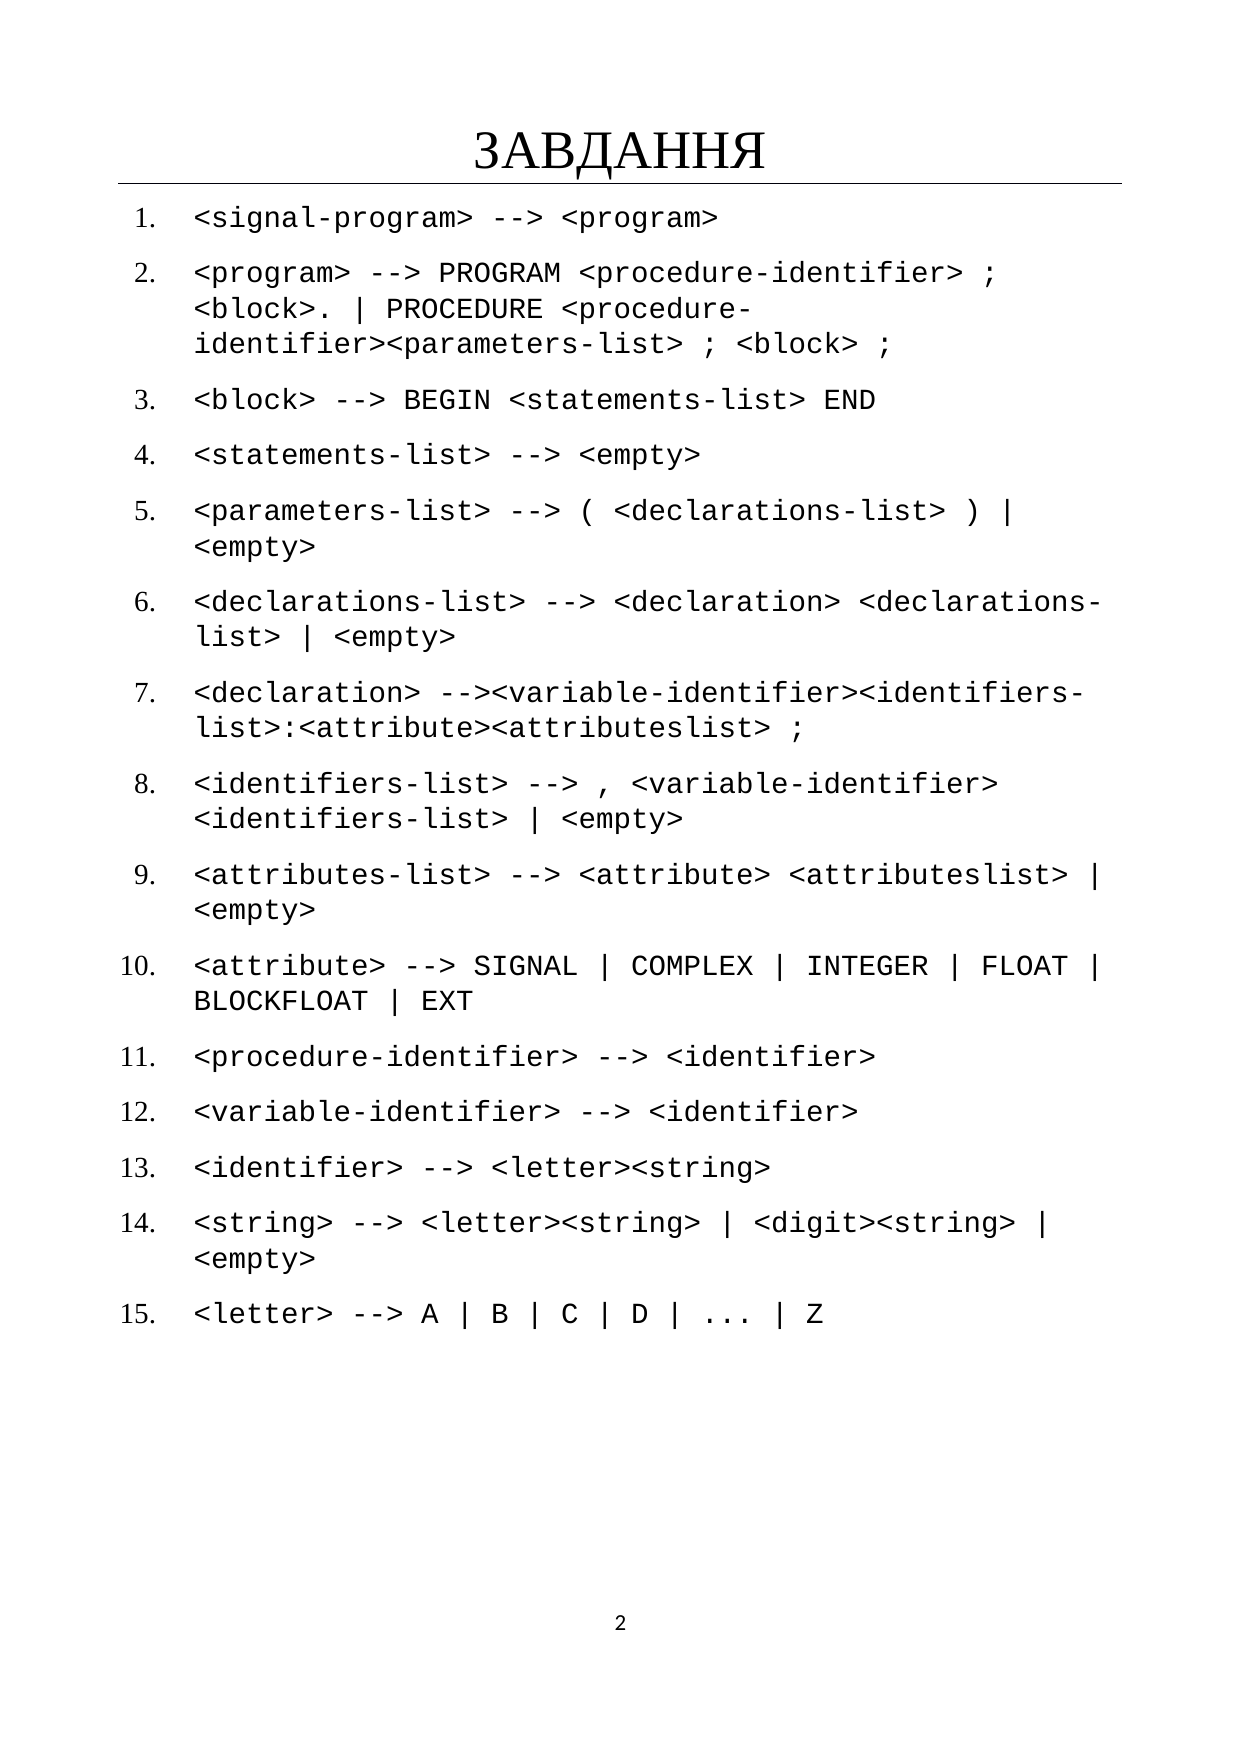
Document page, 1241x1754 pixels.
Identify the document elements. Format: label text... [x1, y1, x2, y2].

list <program> --> PROGRAM <procedure-identifier> ; <block>. | PROCEDURE <procedure-identifier><parameters-list> ; <block> ; [156, 255, 1122, 363]
list <statements-list> --> <empty> [156, 437, 1122, 473]
list <identifier> --> <letter><string> [156, 1150, 1122, 1186]
list <attribute> --> SIGNAL | COMPLEX | INTEGER | FLOAT | BLOCKFLOAT | EXT [156, 948, 1122, 1019]
list <block> --> BEGIN <statements-list> END [156, 382, 1122, 418]
list <signal-program> --> <program> [156, 200, 1122, 236]
list <letter> --> A | B | C | D | ... | Z [156, 1296, 1122, 1332]
list <variable-identifier> --> <identifier> [156, 1094, 1122, 1130]
title ЗАВДАННЯ [118, 118, 1122, 183]
list <parameters-list> --> ( <declarations-list> ) | <empty> [156, 493, 1122, 565]
list <procedure-identifier> --> <identifier> [156, 1039, 1122, 1075]
list <identifiers-list> --> , <variable-identifier> <identifiers-list> | <empty> [156, 766, 1122, 837]
list <string> --> <letter><string> | <digit><string> | <empty> [156, 1205, 1122, 1277]
list <declaration> --><variable-identifier><identifiers-list>:<attribute><attributeslist> ; [156, 675, 1122, 747]
list <declarations-list> --> <declaration> <declarations-list> | <empty> [156, 584, 1122, 656]
list <attributes-list> --> <attribute> <attributeslist> | <empty> [156, 857, 1122, 928]
